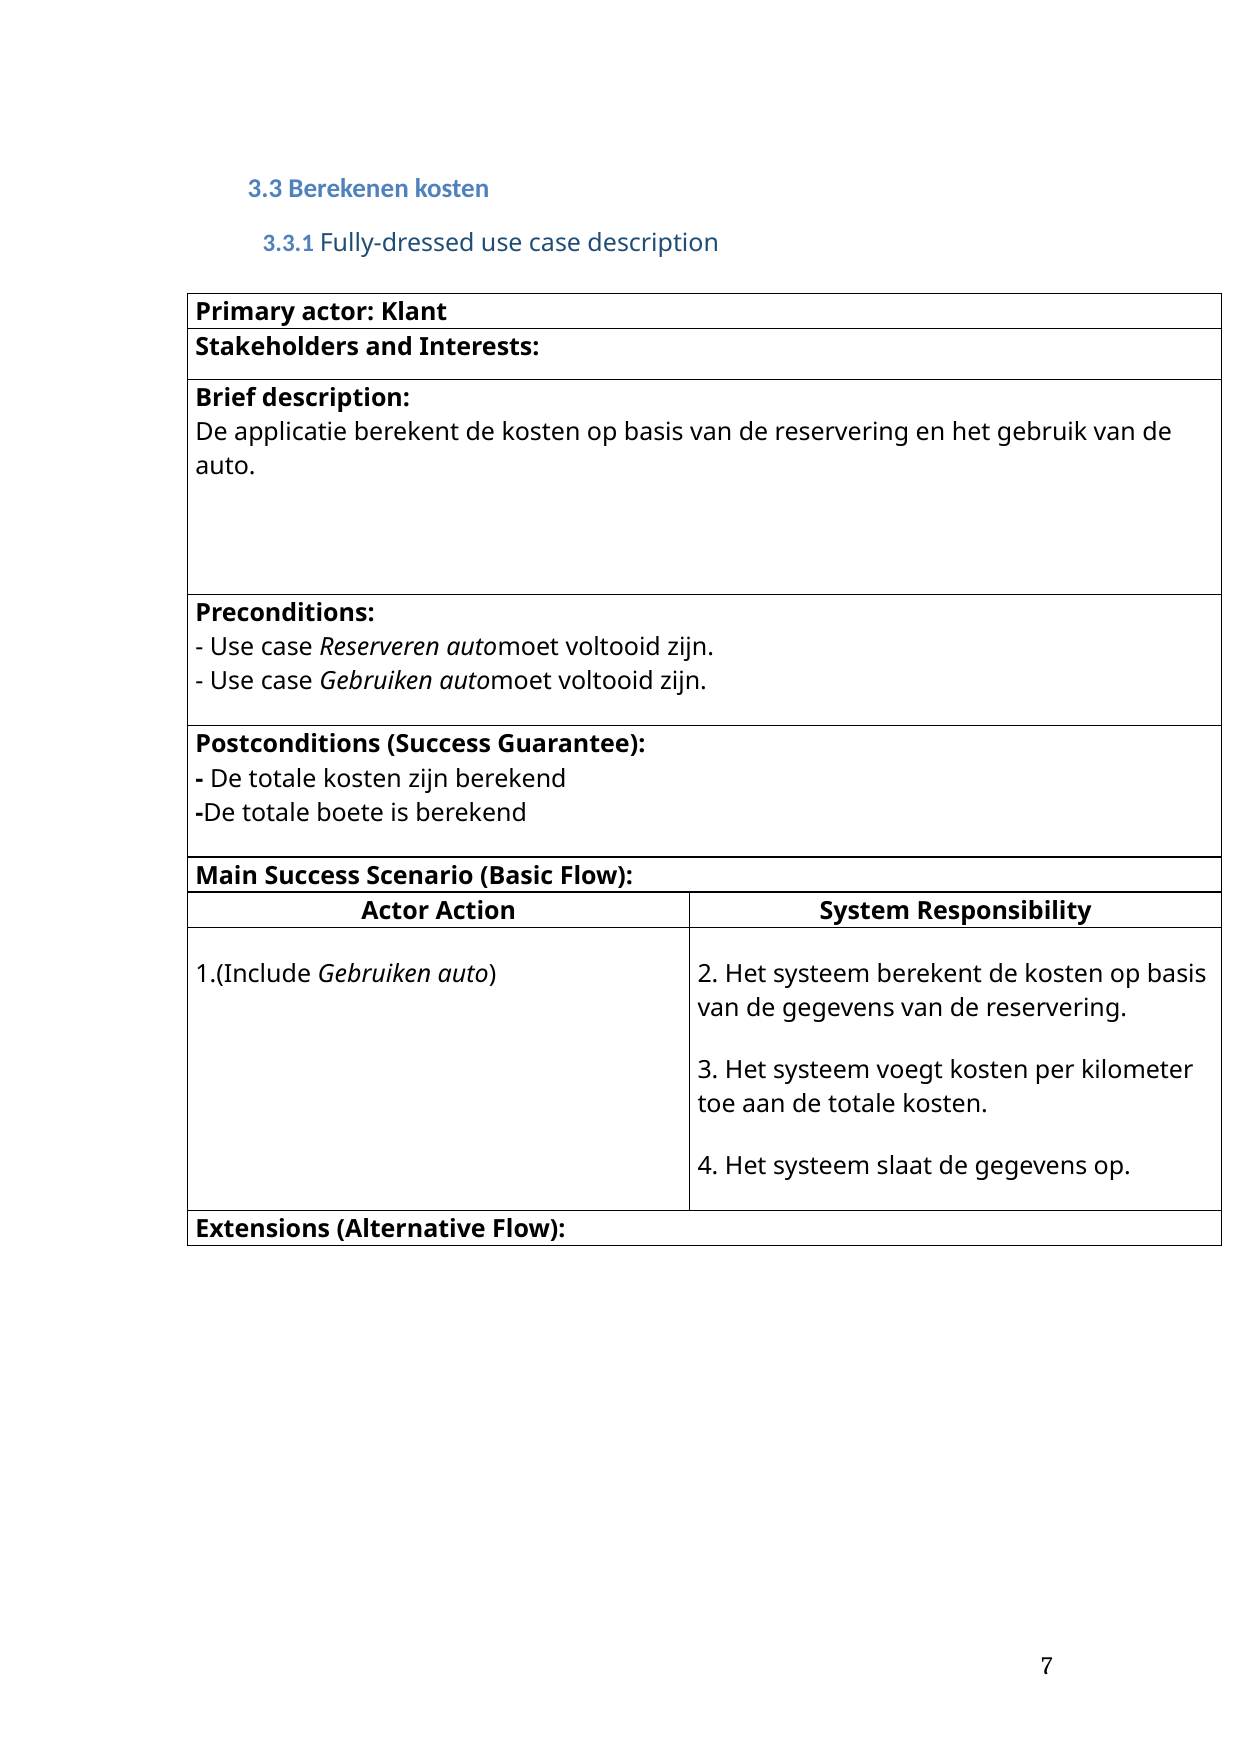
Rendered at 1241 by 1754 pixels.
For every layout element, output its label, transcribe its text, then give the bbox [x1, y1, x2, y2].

table_cell Stakeholders and Interests: [188, 329, 1221, 378]
table_cell Postconditions (Success Guarantee): - De totale kosten zijn berekend -De totale boete is berekend [188, 726, 1221, 856]
table_cell Main Success Scenario (Basic Flow): [188, 858, 1221, 891]
subtitle 3.3 Berekenen kosten [247, 171, 1053, 204]
table_cell Extensions (Alternative Flow): [188, 1211, 1221, 1245]
table_cell System Responsibility [690, 893, 1221, 927]
table_cell Preconditions: - Use case Reserveren automoet voltooid zijn. - Use case Gebruiken automoet voltooid zijn. [188, 595, 1221, 725]
subtitle 3.3.1 Fully-dressed use case description [262, 225, 1053, 259]
table_cell 1.(Include Gebruiken auto) [188, 928, 689, 1210]
table_cell 2. Het systeem berekent de kosten op basis van de gegevens van de reservering. 3. Het systeem voegt kosten per kilometer toe aan de totale kosten. 4. Het systeem slaat de gegevens op. [690, 928, 1221, 1210]
table_header Primary actor: Klant [188, 294, 1221, 328]
table_cell Actor Action [188, 893, 689, 927]
table_cell Brief description: De applicatie berekent de kosten op basis van de reservering en het gebruik van de auto. [188, 380, 1221, 594]
